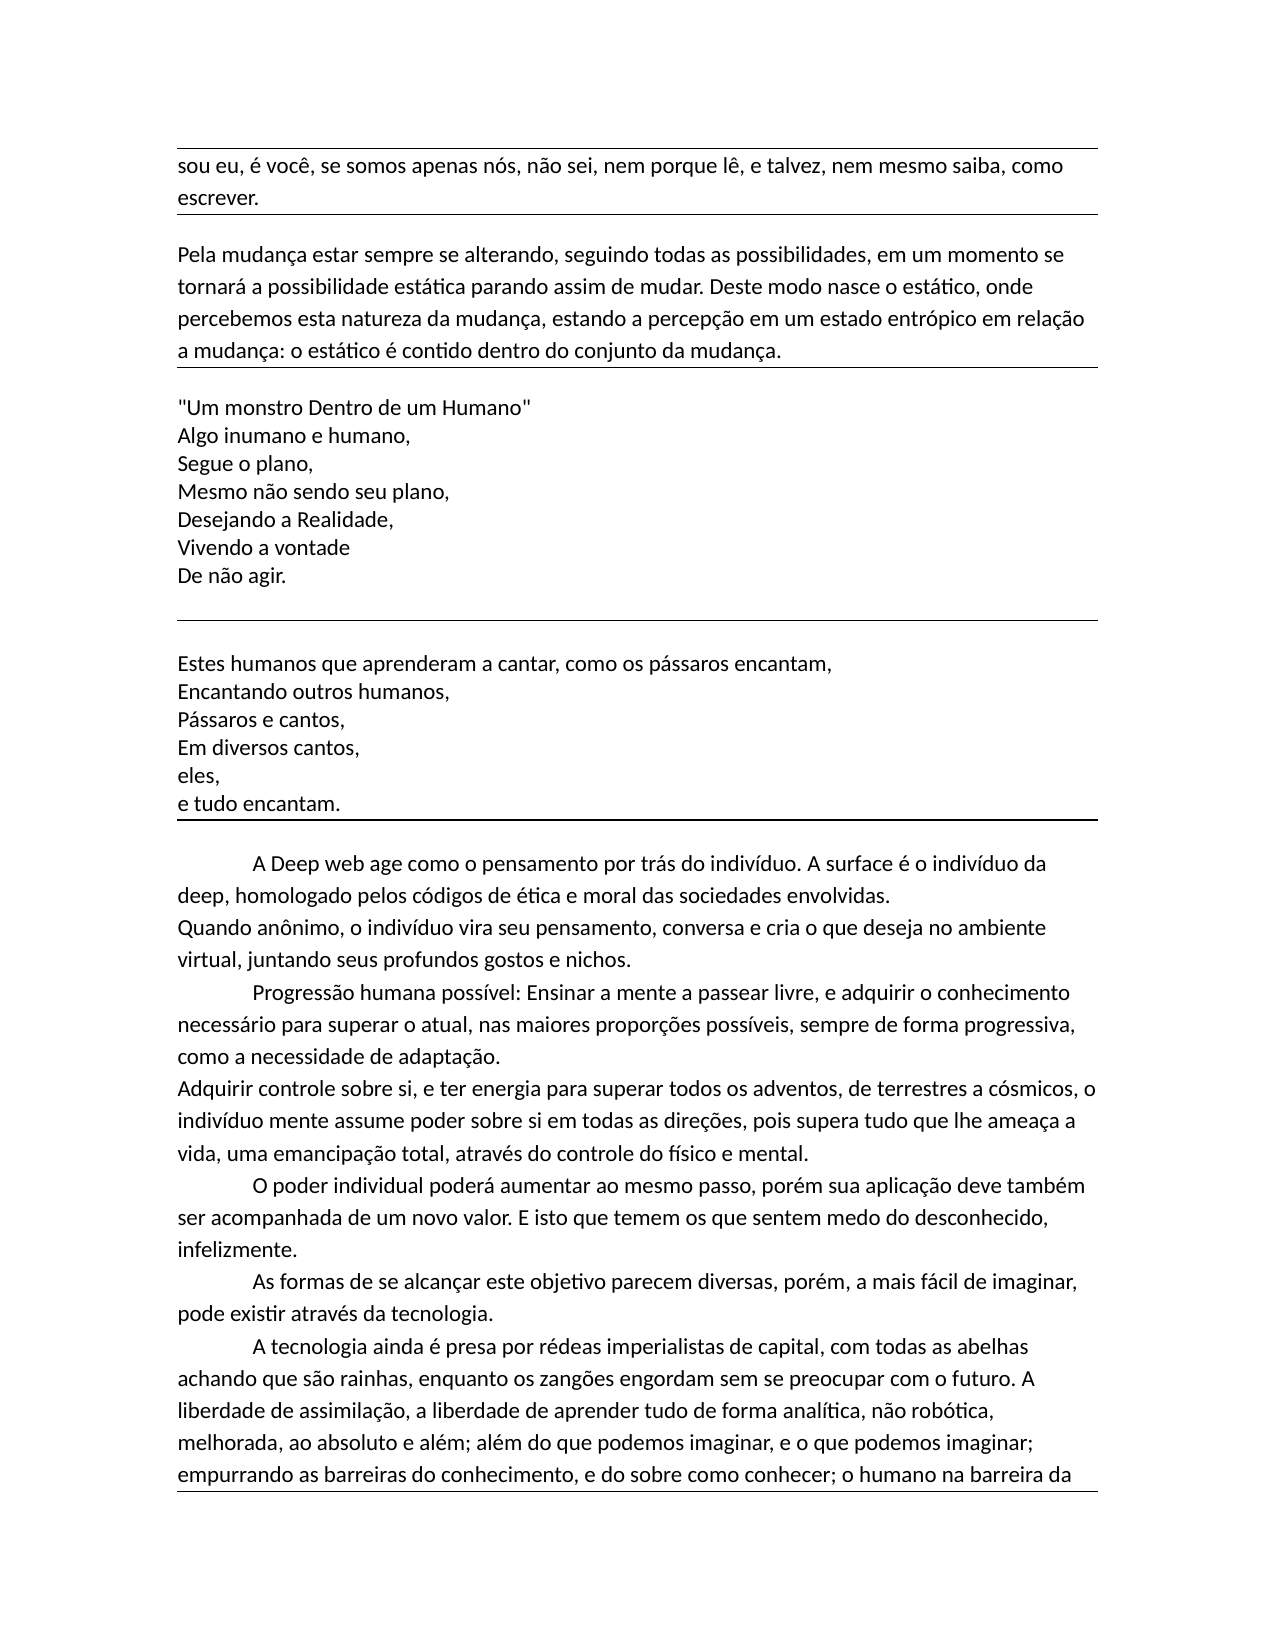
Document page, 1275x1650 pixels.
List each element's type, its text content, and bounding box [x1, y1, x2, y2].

text sou eu, é você, se somos apenas nós, não sei, nem porque lê, e talvez, nem mesmo saiba, como escrever. [177, 149, 1098, 214]
text Segue o plano, [177, 449, 1098, 477]
text Algo inumano e humano, [177, 421, 1098, 449]
text Vivendo a vontade [177, 533, 1098, 561]
text Estes humanos que aprenderam a cantar, como os pássaros encantam, Encantando outros humanos, Pássaros e cantos, Em diversos cantos, eles, e tudo encantam. [177, 649, 1098, 819]
text Pela mudança estar sempre se alterando, seguindo todas as possibilidades, em um momento se tornará a possibilidade estática parando assim de mudar. Deste modo nasce o estático, onde percebemos esta natureza da mudança, estando a percepção em um estado entrópico em relação a mudança: o estático é contido dentro do conjunto da mudança. [177, 240, 1098, 367]
text "Um monstro Dentro de um Humano" [177, 393, 1098, 421]
text A Deep web age como o pensamento por trás do indivíduo. A surface é o indivíduo da deep, homologado pelos códigos de ética e moral das sociedades envolvidas. Quando anônimo, o indivíduo vira seu pensamento, conversa e cria o que deseja no ambiente virtual, juntando seus profundos gostos e nichos. Progressão humana possível: Ensinar a mente a passear livre, e adquirir o conhecimento necessário para superar o atual, nas maiores proporções possíveis, sempre de forma progressiva, como a necessidade de adaptação. Adquirir controle sobre si, e ter energia para superar todos os adventos, de terrestres a cósmicos, o indivíduo mente assume poder sobre si em todas as direções, pois supera tudo que lhe ameaça a vida, uma emancipação total, através do controle do físico e mental. O poder individual poderá aumentar ao mesmo passo, porém sua aplicação deve também ser acompanhada de um novo valor. E isto que temem os que sentem medo do desconhecido, infelizmente. As formas de se alcançar este objetivo parecem diversas, porém, a mais fácil de imaginar, pode existir através da tecnologia. A tecnologia ainda é presa por rédeas imperialistas de capital, com todas as abelhas achando que são rainhas, enquanto os zangões engordam sem se preocupar com o futuro. A liberdade de assimilação, a liberdade de aprender tudo de forma analítica, não robótica, melhorada, ao absoluto e além; além do que podemos imaginar, e o que podemos imaginar; empurrando as barreiras do conhecimento, e do sobre como conhecer; o humano na barreira da [177, 849, 1098, 1491]
text Mesmo não sendo seu plano, [177, 477, 1098, 505]
text De não agir. [177, 561, 1098, 589]
text Desejando a Realidade, [177, 505, 1098, 533]
